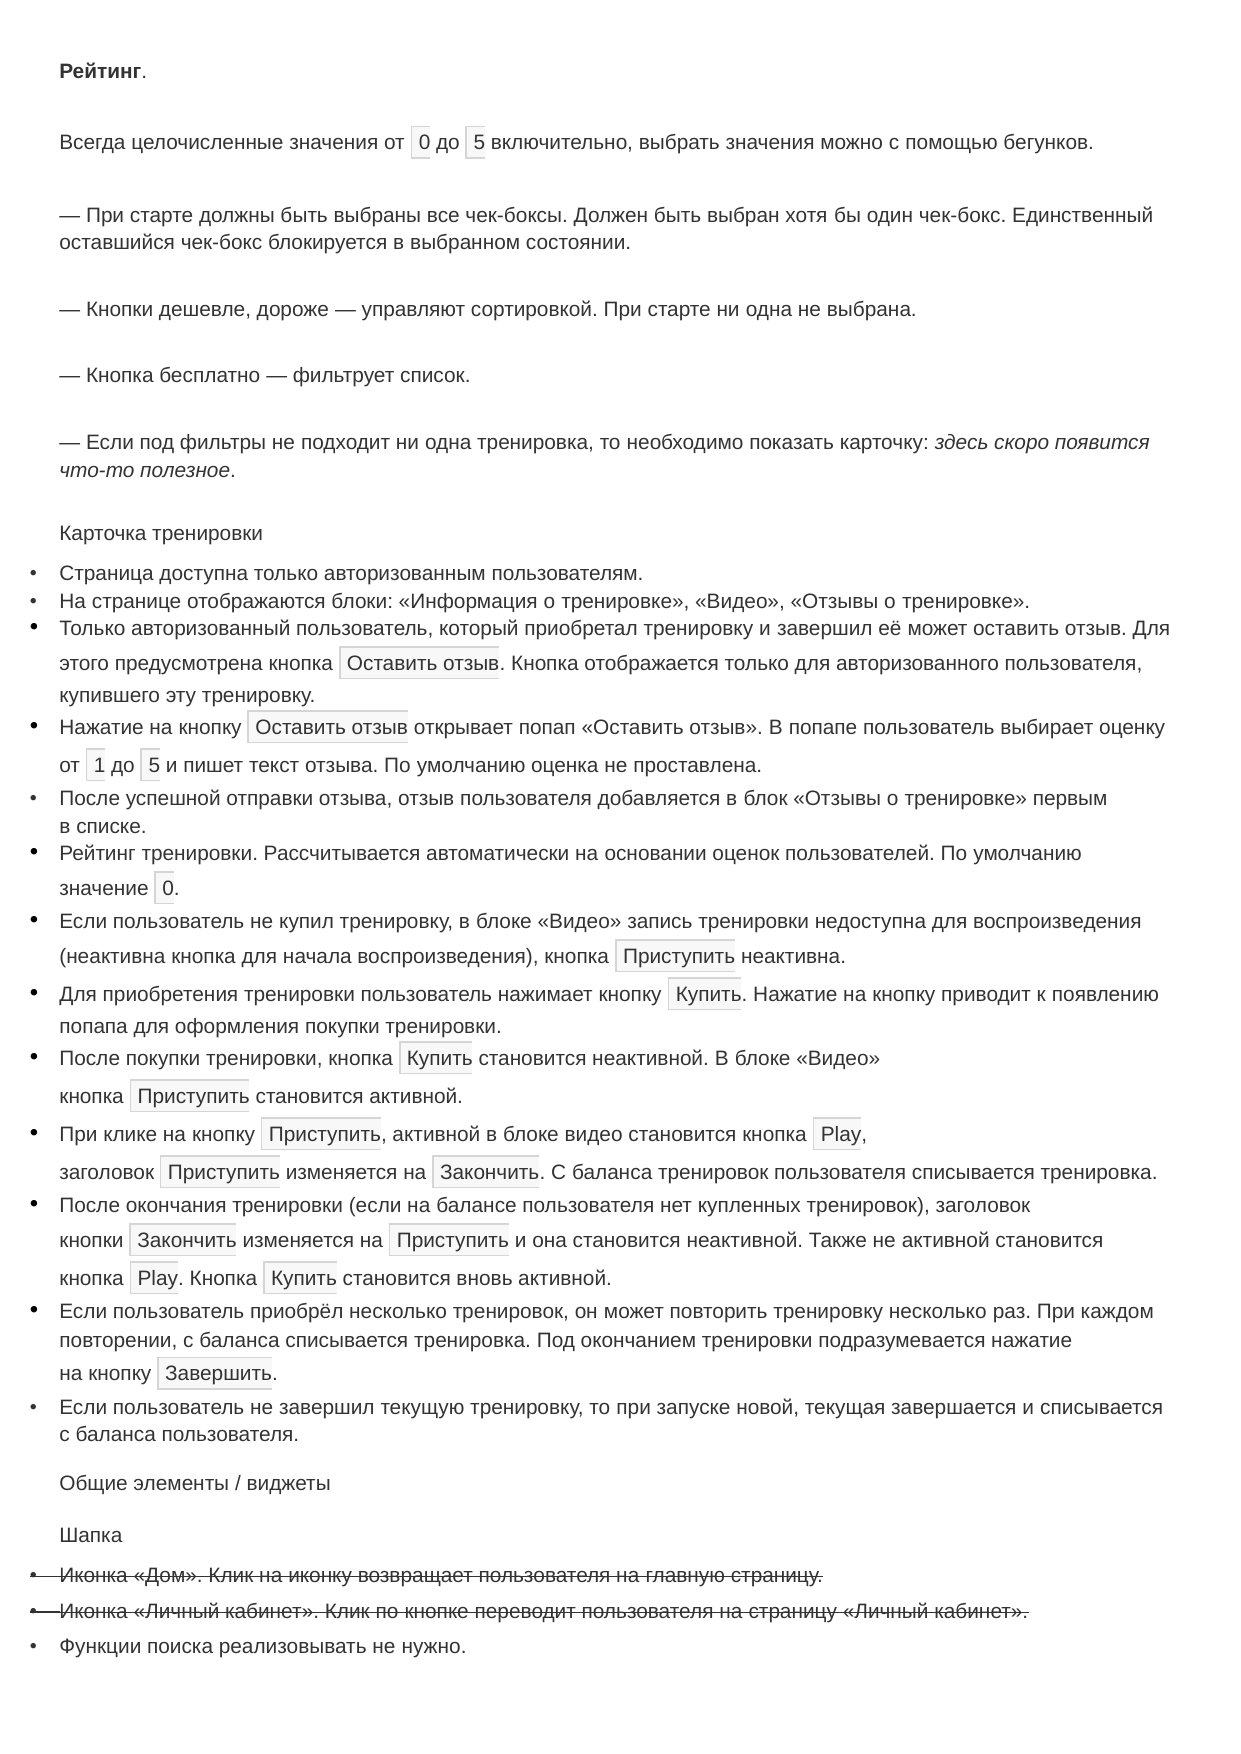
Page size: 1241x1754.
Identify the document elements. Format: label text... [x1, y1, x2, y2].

text — При старте должны быть выбраны все чек-боксы. Должен быть выбран хотя бы один чек-бокс. Единственный оставшийся чек-бокс блокируется в выбранном состоянии. [59, 203, 1181, 254]
list Если пользователь не купил тренировку, в блоке «Видео» запись тренировки недоступна для воспроизведения (неактивна кнопка для начала воспроизведения), кнопка Приступить неактивна. [59, 909, 1181, 972]
subtitle Шапка [59, 1523, 1181, 1547]
list Если пользователь не завершил текущую тренировку, то при запуске новой, текущая завершается и списывается с баланса пользователя. [59, 1395, 1181, 1446]
list Если пользователь приобрёл несколько тренировок, он может повторить тренировку несколько раз. При каждом повторении, с баланса списывается тренировка. Под окончанием тренировки подразумевается нажатие на кнопку Завершить. [59, 1299, 1181, 1390]
subtitle Общие элементы / виджеты [59, 1471, 1181, 1494]
list При клике на кнопку Приступить, активной в блоке видео становится кнопка Play, заголовок Приступить изменяется на Закончить. С баланса тренировок пользователя списывается тренировка. [59, 1117, 1181, 1188]
text Рейтинг. [59, 59, 1181, 83]
text Всегда целочисленные значения от [59, 126, 411, 159]
list Функции поиска реализовывать не нужно. [59, 1634, 1181, 1658]
text — Если под фильтры не подходит ни одна тренировка, то необходимо показать карточку: здесь скоро появится что-то полезное. [59, 430, 1181, 481]
text — Кнопка бесплатно — фильтрует список. [59, 363, 1181, 387]
text 5 включительно, выбрать значения можно с помощью бегунков. [467, 126, 1181, 159]
list Страница доступна только авторизованным пользователям. [59, 561, 1181, 585]
text 0 до [412, 126, 465, 159]
subtitle Карточка тренировки [59, 521, 1181, 545]
list Иконка «Дом». Клик на иконку возвращает пользователя на главную страницу. [59, 1563, 1181, 1587]
list После покупки тренировки, кнопка Купить становится неактивной. В блоке «Видео» кнопка Приступить становится активной. [59, 1041, 1181, 1112]
list На странице отображаются блоки: «Информация о тренировке», «Видео», «Отзывы о тренировке». [59, 588, 1181, 612]
list После окончания тренировки (если на балансе пользователя нет купленных тренировок), заголовок кнопки Закончить изменяется на Приступить и она становится неактивной. Также не активной становится кнопка Play. Кнопка Купить становится вновь активной. [59, 1193, 1181, 1294]
list Рейтинг тренировки. Рассчитывается автоматически на основании оценок пользователей. По умолчанию значение 0. [59, 841, 1181, 904]
list Только авторизованный пользователь, который приобретал тренировку и завершил её может оставить отзыв. Для этого предусмотрена кнопка Оставить отзыв. Кнопка отображается только для авторизованного пользователя, купившего эту тренировку. [59, 616, 1181, 707]
list Для приобретения тренировки пользователь нажимает кнопку Купить. Нажатие на кнопку приводит к появлению попапа для оформления покупки тренировки. [59, 977, 1181, 1038]
list Нажатие на кнопку Оставить отзыв открывает попап «Оставить отзыв». В попапе пользователь выбирает оценку от 1 до 5 и пишет текст отзыва. По умолчанию оценка не проставлена. [59, 710, 1181, 781]
text — Кнопки дешевле, дороже — управляют сортировкой. При старте ни одна не выбрана. [59, 297, 1181, 321]
list После успешной отправки отзыва, отзыв пользователя добавляется в блок «Отзывы о тренировке» первым в списке. [59, 786, 1181, 838]
list Иконка «Личный кабинет». Клик по кнопке переводит пользователя на страницу «Личный кабинет». [59, 1598, 1181, 1623]
